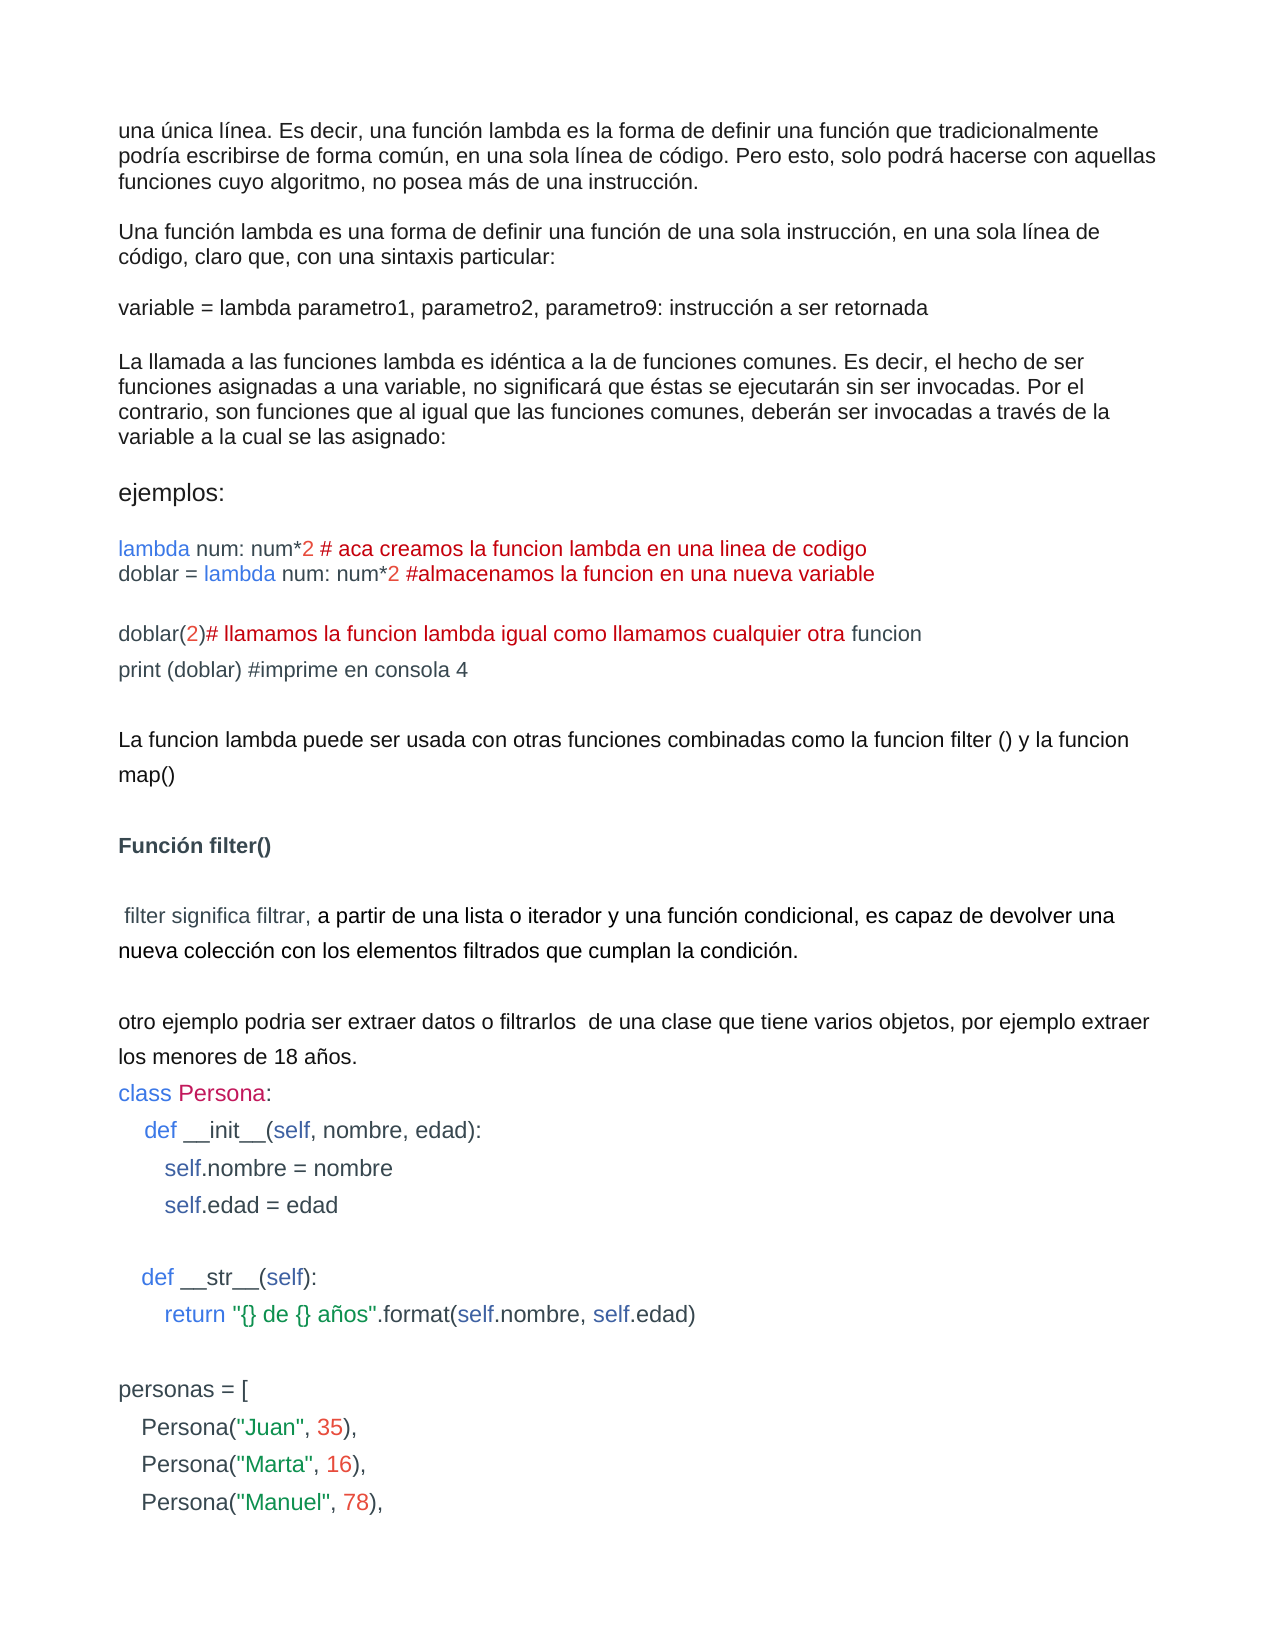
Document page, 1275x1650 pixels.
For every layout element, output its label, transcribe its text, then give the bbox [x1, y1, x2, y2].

text class Persona: [118, 1079, 1157, 1106]
text La funcion lambda puede ser usada con otras funciones combinadas como la funcion filter () y la funcion map() [118, 727, 1157, 787]
text doblar(2)# llamamos la funcion lambda igual como llamamos cualquier otra funcion [118, 621, 1157, 646]
text Una función lambda es una forma de definir una función de una sola instrucción, en una sola línea de código, claro que, con una sintaxis particular: [118, 219, 1157, 269]
text Persona("Manuel", 78), [118, 1488, 1157, 1515]
text self.edad = edad [118, 1192, 1157, 1219]
text Persona("Marta", 16), [118, 1451, 1157, 1478]
text personas = [ [118, 1376, 1157, 1403]
text self.nombre = nombre [118, 1154, 1157, 1181]
text otro ejemplo podria ser extraer datos o filtrarlos de una clase que tiene varios objetos, por ejemplo extraer los menores de 18 años. [118, 1008, 1157, 1069]
text una única línea. Es decir, una función lambda es la forma de definir una función que tradicionalmente podría escribirse de forma común, en una sola línea de código. Pero esto, solo podrá hacerse con aquellas funciones cuyo algoritmo, no posea más de una instrucción. [118, 118, 1157, 194]
text lambda num: num*2 # aca creamos la funcion lambda en una linea de codigo [118, 536, 1157, 561]
text variable = lambda parametro1, parametro2, parametro9: instrucción a ser retornada [118, 294, 1157, 320]
text return "{} de {} años".format(self.nombre, self.edad) [118, 1301, 1157, 1327]
text Persona("Juan", 35), [118, 1413, 1157, 1440]
text ejemplos: [118, 478, 1157, 507]
text def __str__(self): [118, 1263, 1157, 1290]
text print (doblar) #imprime en consola 4 [118, 656, 1157, 682]
text filter significa filtrar, a partir de una lista o iterador y una función condicional, es capaz de devolver una nueva colección con los elementos filtrados que cumplan la condición. [118, 903, 1157, 963]
text doblar = lambda num: num*2 #almacenamos la funcion en una nueva variable [118, 561, 1157, 586]
text La llamada a las funciones lambda es idéntica a la de funciones comunes. Es decir, el hecho de ser funciones asignadas a una variable, no significará que éstas se ejecutarán sin ser invocadas. Por el contrario, son funciones que al igual que las funciones comunes, deberán ser invocadas a través de la variable a la cual se las asignado: [118, 348, 1157, 449]
subtitle Función filter() [118, 832, 1157, 858]
text def __init__(self, nombre, edad): [118, 1117, 1157, 1143]
